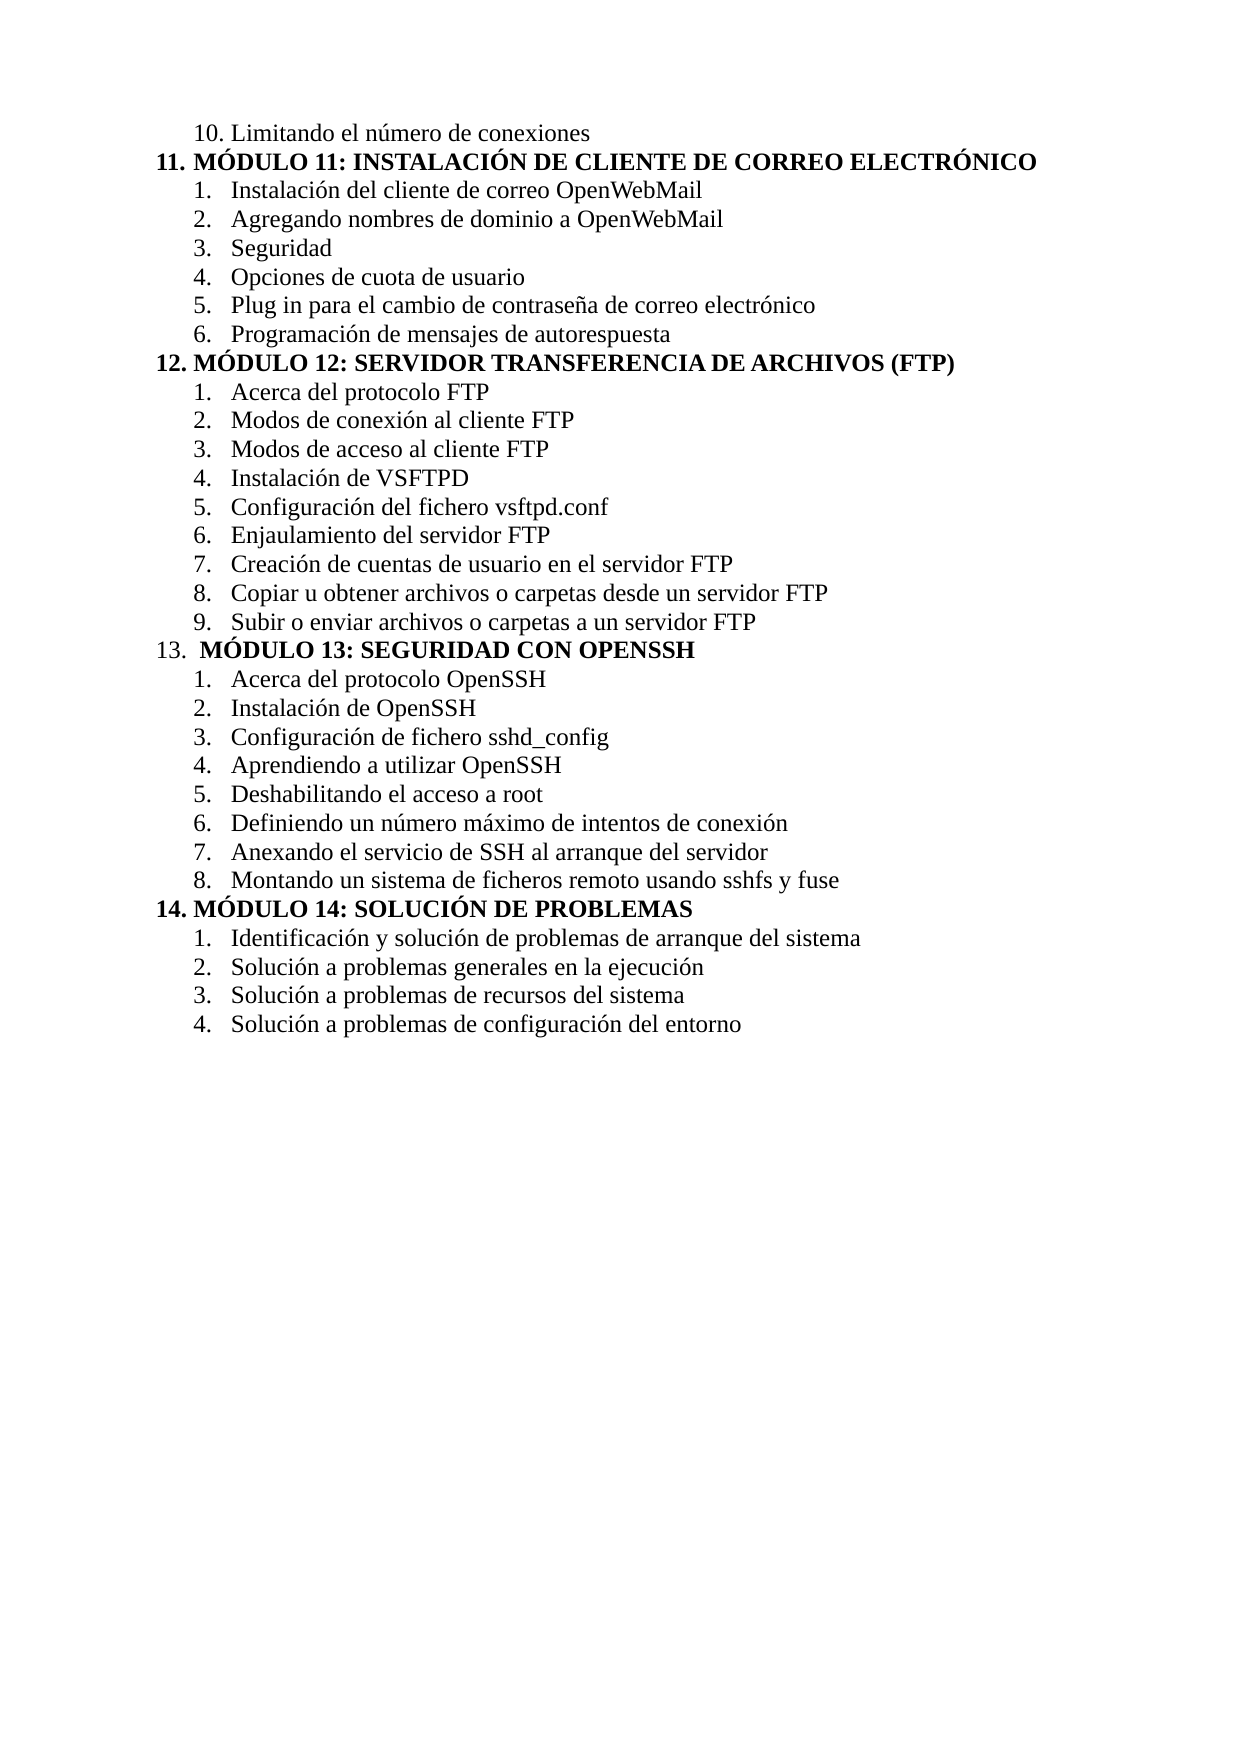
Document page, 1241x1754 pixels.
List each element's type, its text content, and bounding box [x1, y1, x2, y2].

list Configuración de fichero sshd_config [193, 722, 1122, 751]
list MÓDULO 11: INSTALACIÓN DE CLIENTE DE CORREO ELECTRÓNICO [156, 147, 1122, 176]
list Solución a problemas generales en la ejecución [193, 952, 1122, 981]
list Definiendo un número máximo de intentos de conexión [193, 808, 1122, 837]
list Instalación de OpenSSH [193, 693, 1122, 722]
list MÓDULO 14: SOLUCIÓN DE PROBLEMAS [156, 894, 1122, 923]
list Identificación y solución de problemas de arranque del sistema [193, 923, 1122, 952]
list Creación de cuentas de usuario en el servidor FTP [193, 549, 1122, 578]
list Modos de conexión al cliente FTP [193, 406, 1122, 434]
list Copiar u obtener archivos o carpetas desde un servidor FTP [193, 578, 1122, 607]
list Limitando el número de conexiones [193, 118, 1122, 147]
list Agregando nombres de dominio a OpenWebMail [193, 204, 1122, 233]
list Opciones de cuota de usuario [193, 262, 1122, 291]
list MÓDULO 13: SEGURIDAD CON OPENSSH [156, 636, 1122, 664]
list Instalación de VSFTPD [193, 463, 1122, 492]
list Programación de mensajes de autorespuesta [193, 319, 1122, 348]
list Enjaulamiento del servidor FTP [193, 521, 1122, 549]
list Aprendiendo a utilizar OpenSSH [193, 751, 1122, 779]
list Subir o enviar archivos o carpetas a un servidor FTP [193, 607, 1122, 636]
list Montando un sistema de ficheros remoto usando sshfs y fuse [193, 866, 1122, 894]
list MÓDULO 12: SERVIDOR TRANSFERENCIA DE ARCHIVOS (FTP) [156, 348, 1122, 377]
list Plug in para el cambio de contraseña de correo electrónico [193, 291, 1122, 319]
list Instalación del cliente de correo OpenWebMail [193, 176, 1122, 204]
list Acerca del protocolo OpenSSH [193, 664, 1122, 693]
list Solución a problemas de recursos del sistema [193, 981, 1122, 1009]
list Configuración del fichero vsftpd.conf [193, 492, 1122, 521]
list Anexando el servicio de SSH al arranque del servidor [193, 837, 1122, 866]
list Acerca del protocolo FTP [193, 377, 1122, 406]
list Deshabilitando el acceso a root [193, 779, 1122, 808]
list Solución a problemas de configuración del entorno [193, 1009, 1122, 1038]
list Seguridad [193, 233, 1122, 262]
list Modos de acceso al cliente FTP [193, 434, 1122, 463]
